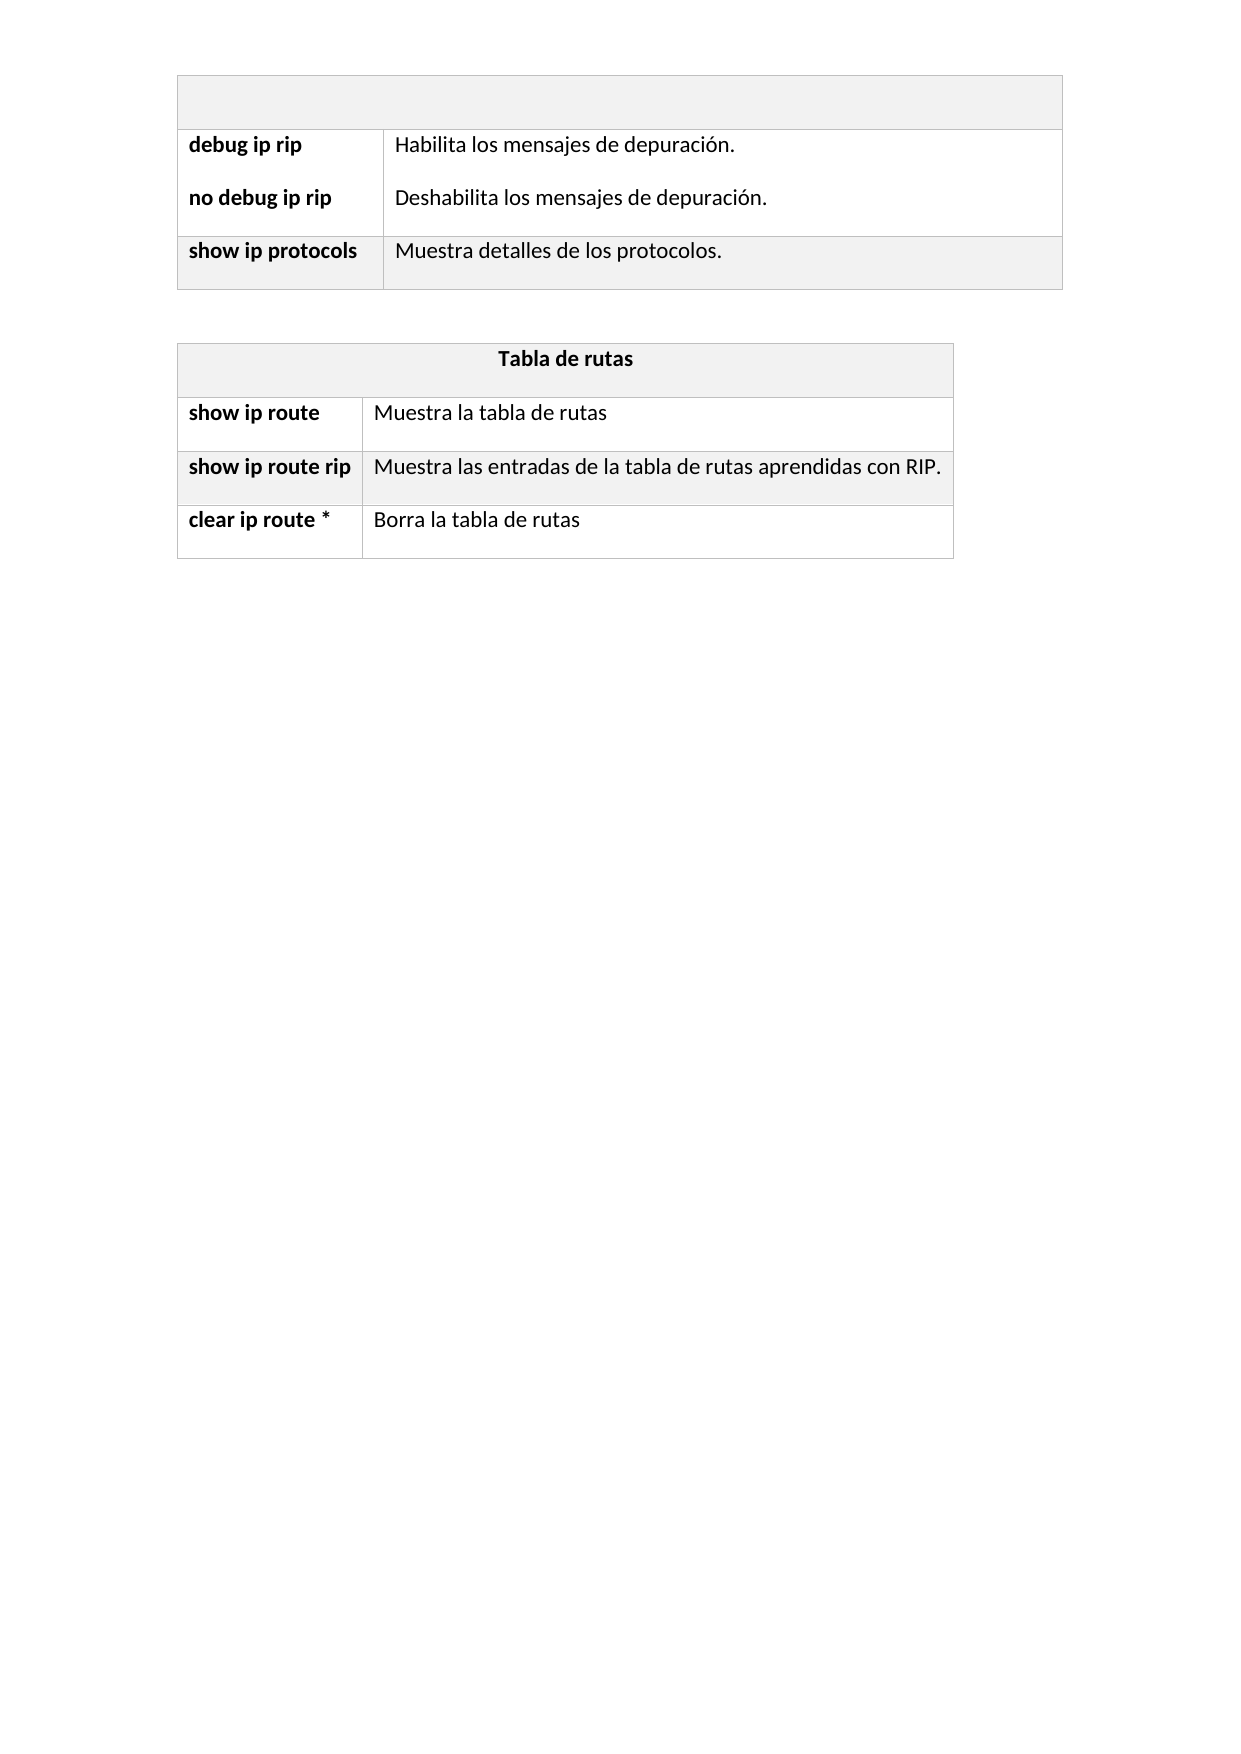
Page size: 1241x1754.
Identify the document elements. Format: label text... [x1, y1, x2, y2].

table_cell clear ip route * [178, 506, 362, 558]
table_cell show ip route [178, 398, 362, 451]
table_cell Borra la tabla de rutas [363, 506, 953, 558]
table_header Tabla de rutas [178, 344, 953, 397]
table_cell show ip route rip [178, 452, 362, 504]
table_cell show ip protocols [178, 237, 383, 289]
table_cell debug ip rip no debug ip rip [178, 130, 383, 236]
table_cell Muestra la tabla de rutas [363, 398, 953, 451]
table_cell Muestra detalles de los protocolos. [384, 237, 1062, 289]
table_header [178, 76, 1062, 129]
table_cell Muestra las entradas de la tabla de rutas aprendidas con RIP. [363, 452, 953, 504]
table_cell Habilita los mensajes de depuración. Deshabilita los mensajes de depuración. [384, 130, 1062, 236]
